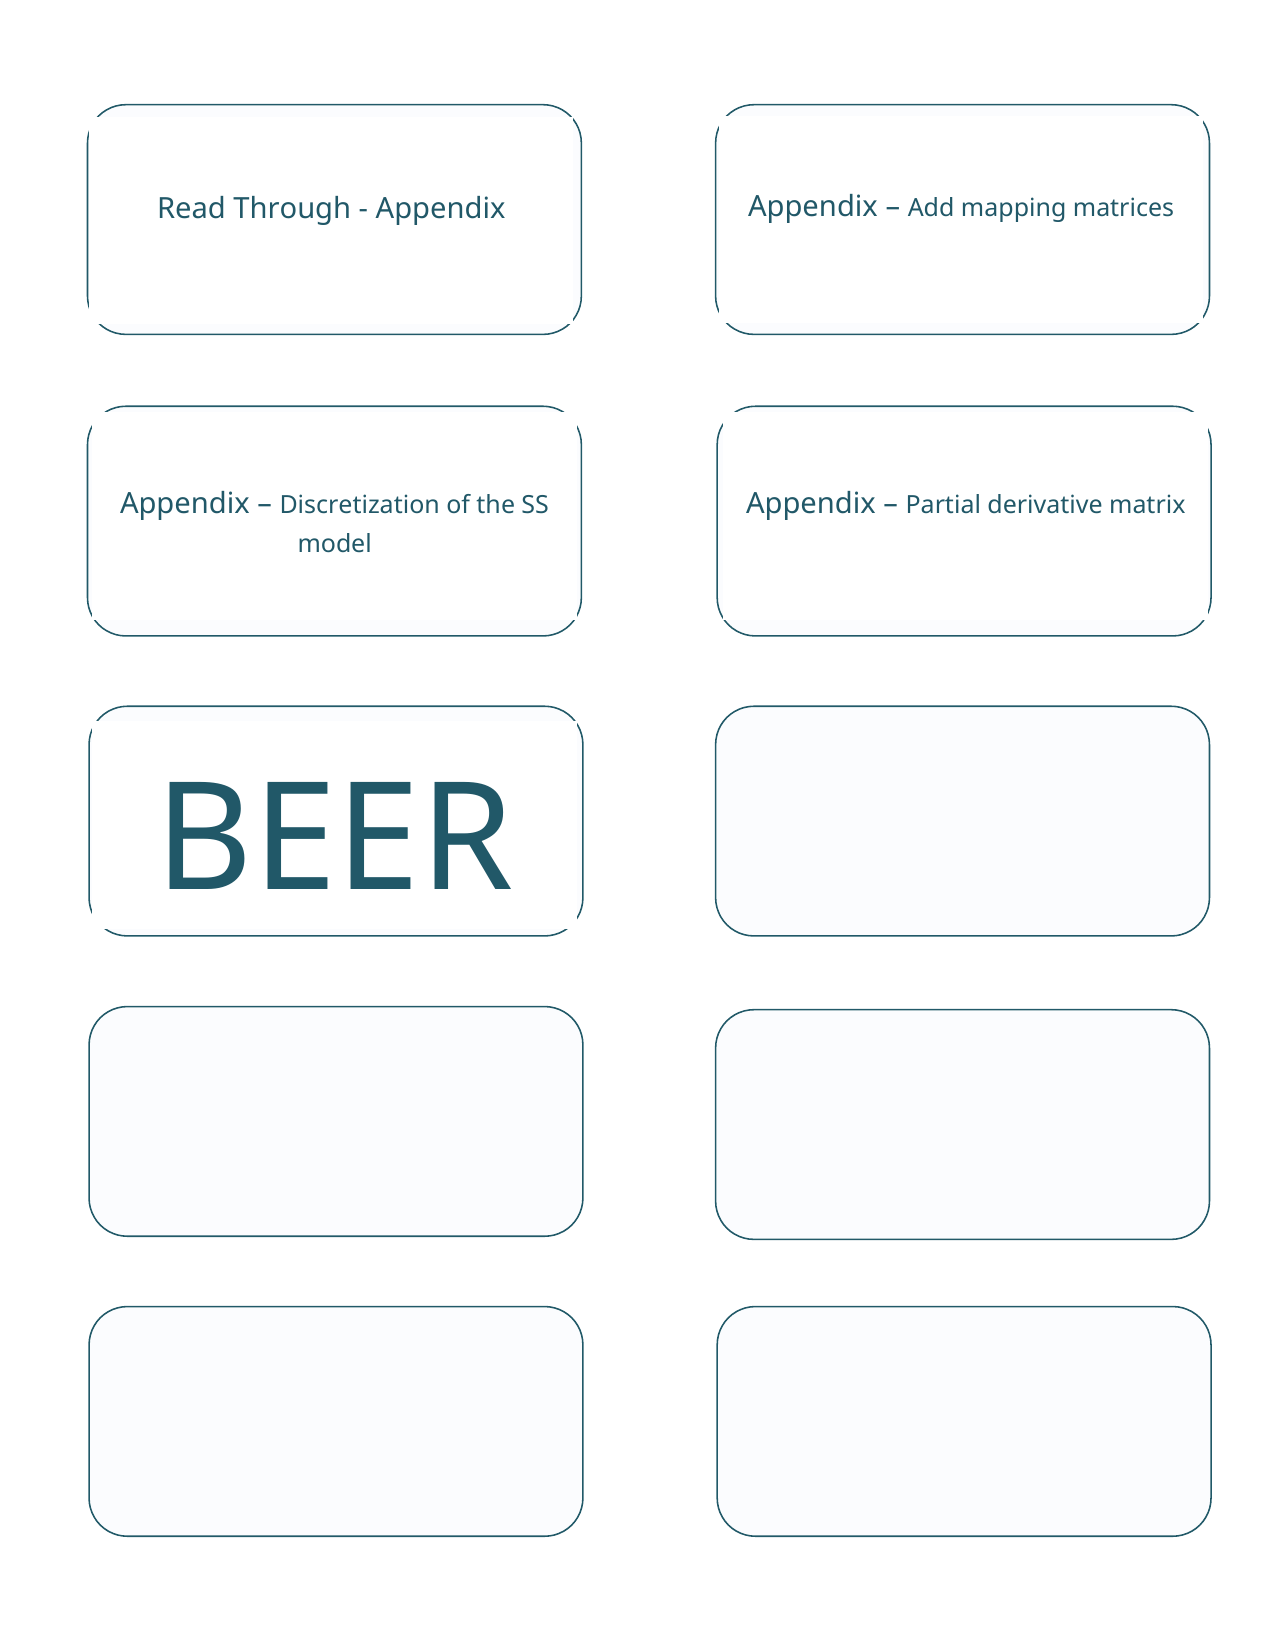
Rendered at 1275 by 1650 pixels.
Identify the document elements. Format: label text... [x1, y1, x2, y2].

text Appendix – Partial derivative matrix [738, 482, 1193, 522]
text Appendix – Add mapping matrices [734, 186, 1188, 225]
text Appendix – Discretization of the SS model [107, 482, 562, 559]
text Read Through - Appendix [104, 187, 558, 227]
text BEER [107, 729, 562, 921]
